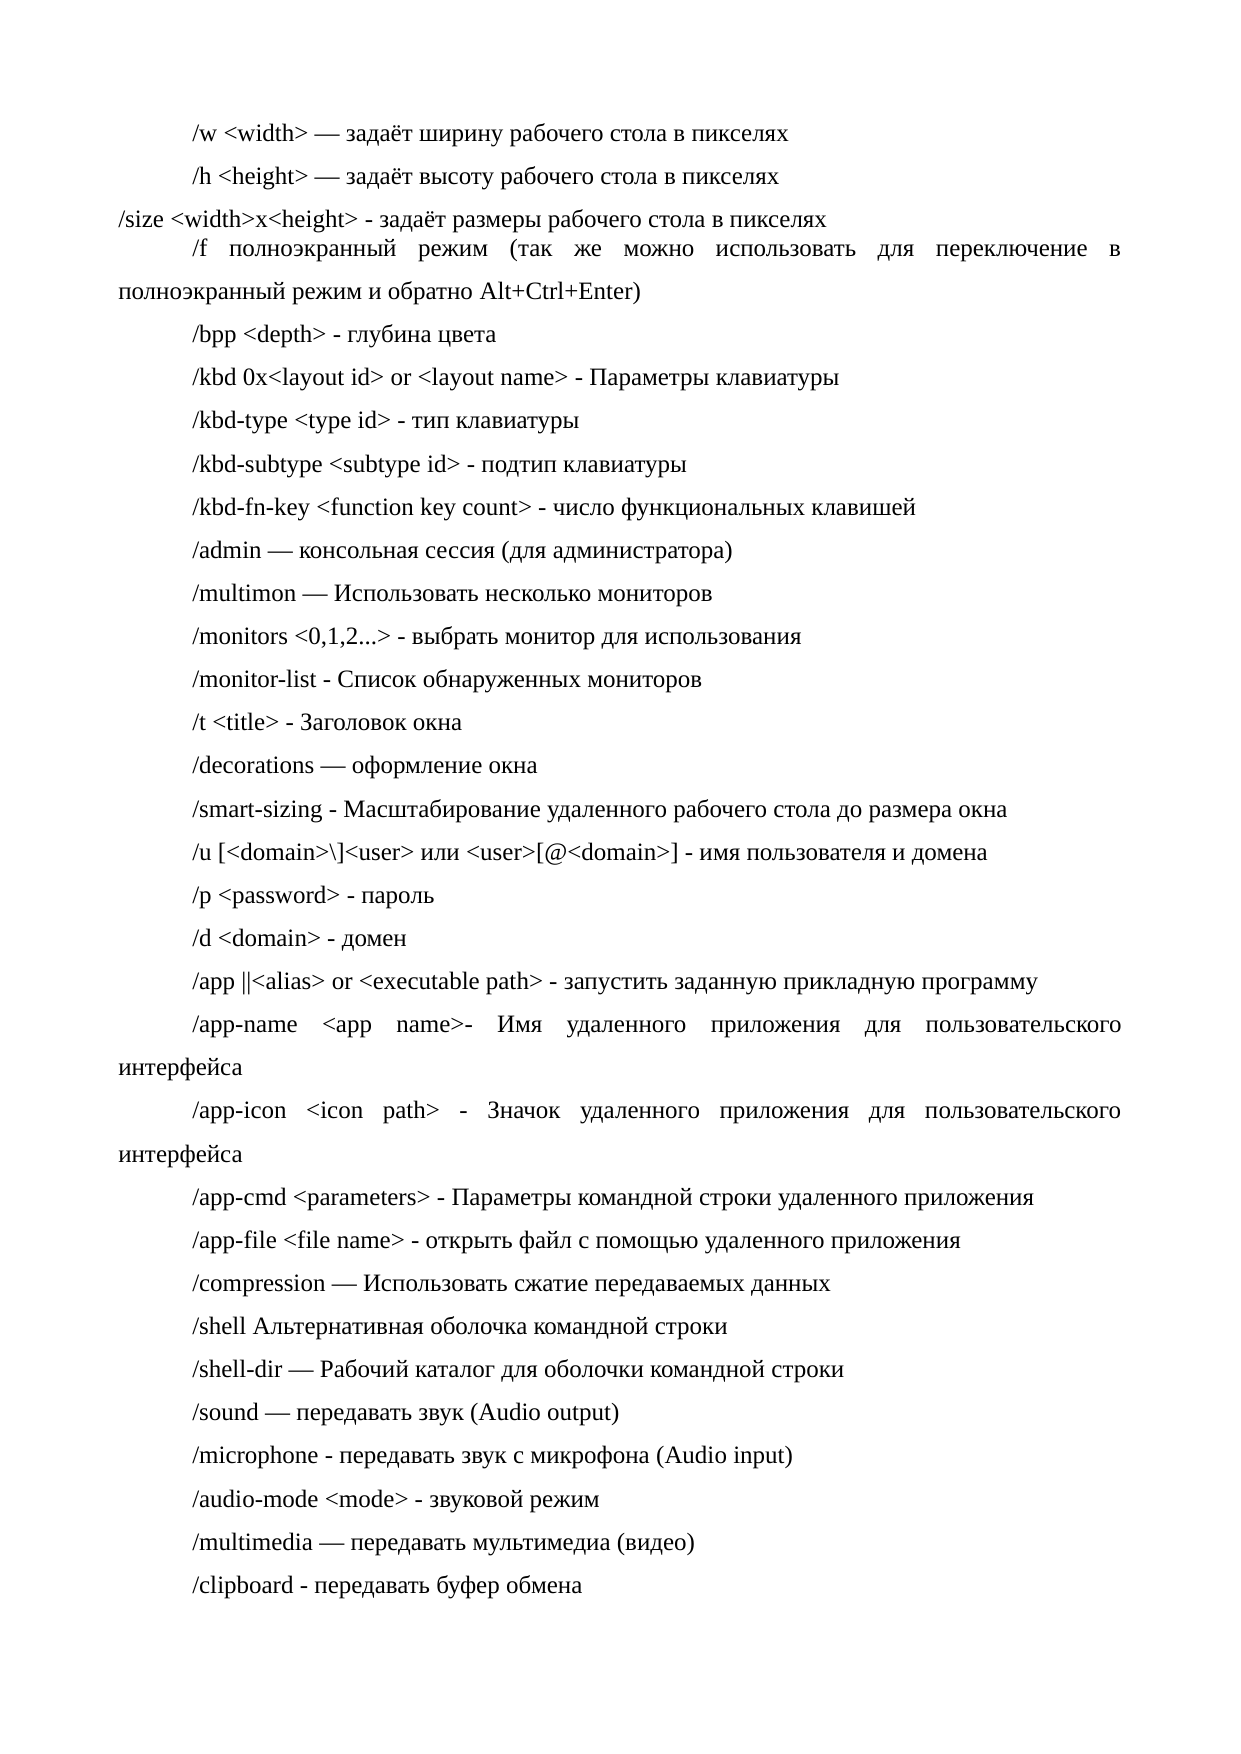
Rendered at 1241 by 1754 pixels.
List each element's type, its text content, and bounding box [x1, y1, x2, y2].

text /d <domain> - домен [118, 923, 1122, 952]
text /size <width>x<height> - задаёт размеры рабочего стола в пикселях [118, 204, 1122, 233]
text /sound — передавать звук (Audio output) [118, 1397, 1122, 1426]
text /shell-dir — Рабочий каталог для оболочки командной строки [118, 1354, 1122, 1383]
text /app-file <file name> - открыть файл с помощью удаленного приложения [118, 1225, 1122, 1254]
text /app ||<alias> or <executable path> - запустить заданную прикладную программу [118, 966, 1122, 995]
text /app-icon <icon path> - Значок удаленного приложения для пользовательского интерфейса [118, 1096, 1122, 1167]
text /w <width> — задаёт ширину рабочего стола в пикселях [118, 118, 1122, 147]
text /microphone - передавать звук с микрофона (Audio input) [118, 1441, 1122, 1469]
text /kbd-type <type id> - тип клавиатуры [118, 406, 1122, 434]
text /multimedia — передавать мультимедиа (видео) [118, 1527, 1122, 1556]
text /audio-mode <mode> - звуковой режим [118, 1484, 1122, 1512]
text /shell Альтернативная оболочка командной строки [118, 1311, 1122, 1340]
text /multimon — Использовать несколько мониторов [118, 578, 1122, 607]
text /bpp <depth> - глубина цвета [118, 319, 1122, 348]
text /kbd 0x<layout id> or <layout name> - Параметры клавиатуры [118, 362, 1122, 391]
text /monitors <0,1,2...> - выбрать монитор для использования [118, 621, 1122, 650]
text /u [<domain>\]<user> или <user>[@<domain>] - имя пользователя и домена [118, 837, 1122, 866]
text /app-cmd <parameters> - Параметры командной строки удаленного приложения [118, 1182, 1122, 1211]
text /clipboard - передавать буфер обмена [118, 1570, 1122, 1599]
text /compression — Использовать сжатие передаваемых данных [118, 1268, 1122, 1297]
text /kbd-subtype <subtype id> - подтип клавиатуры [118, 449, 1122, 477]
text /smart-sizing - Масштабирование удаленного рабочего стола до размера окна [118, 794, 1122, 822]
text /h <height> — задаёт высоту рабочего стола в пикселях [118, 161, 1122, 190]
text /p <password> - пароль [118, 880, 1122, 909]
text /admin — консольная сессия (для администратора) [118, 535, 1122, 564]
text /monitor-list - Список обнаруженных мониторов [118, 664, 1122, 693]
text /f полноэкранный режим (так же можно использовать для переключение в полноэкранный режим и обратно Alt+Ctrl+Enter) [118, 233, 1122, 305]
text /decorations — оформление окна [118, 751, 1122, 779]
text /kbd-fn-key <function key count> - число функциональных клавишей [118, 492, 1122, 521]
text /t <title> - Заголовок окна [118, 707, 1122, 736]
text /app-name <app name>- Имя удаленного приложения для пользовательского интерфейса [118, 1009, 1122, 1081]
